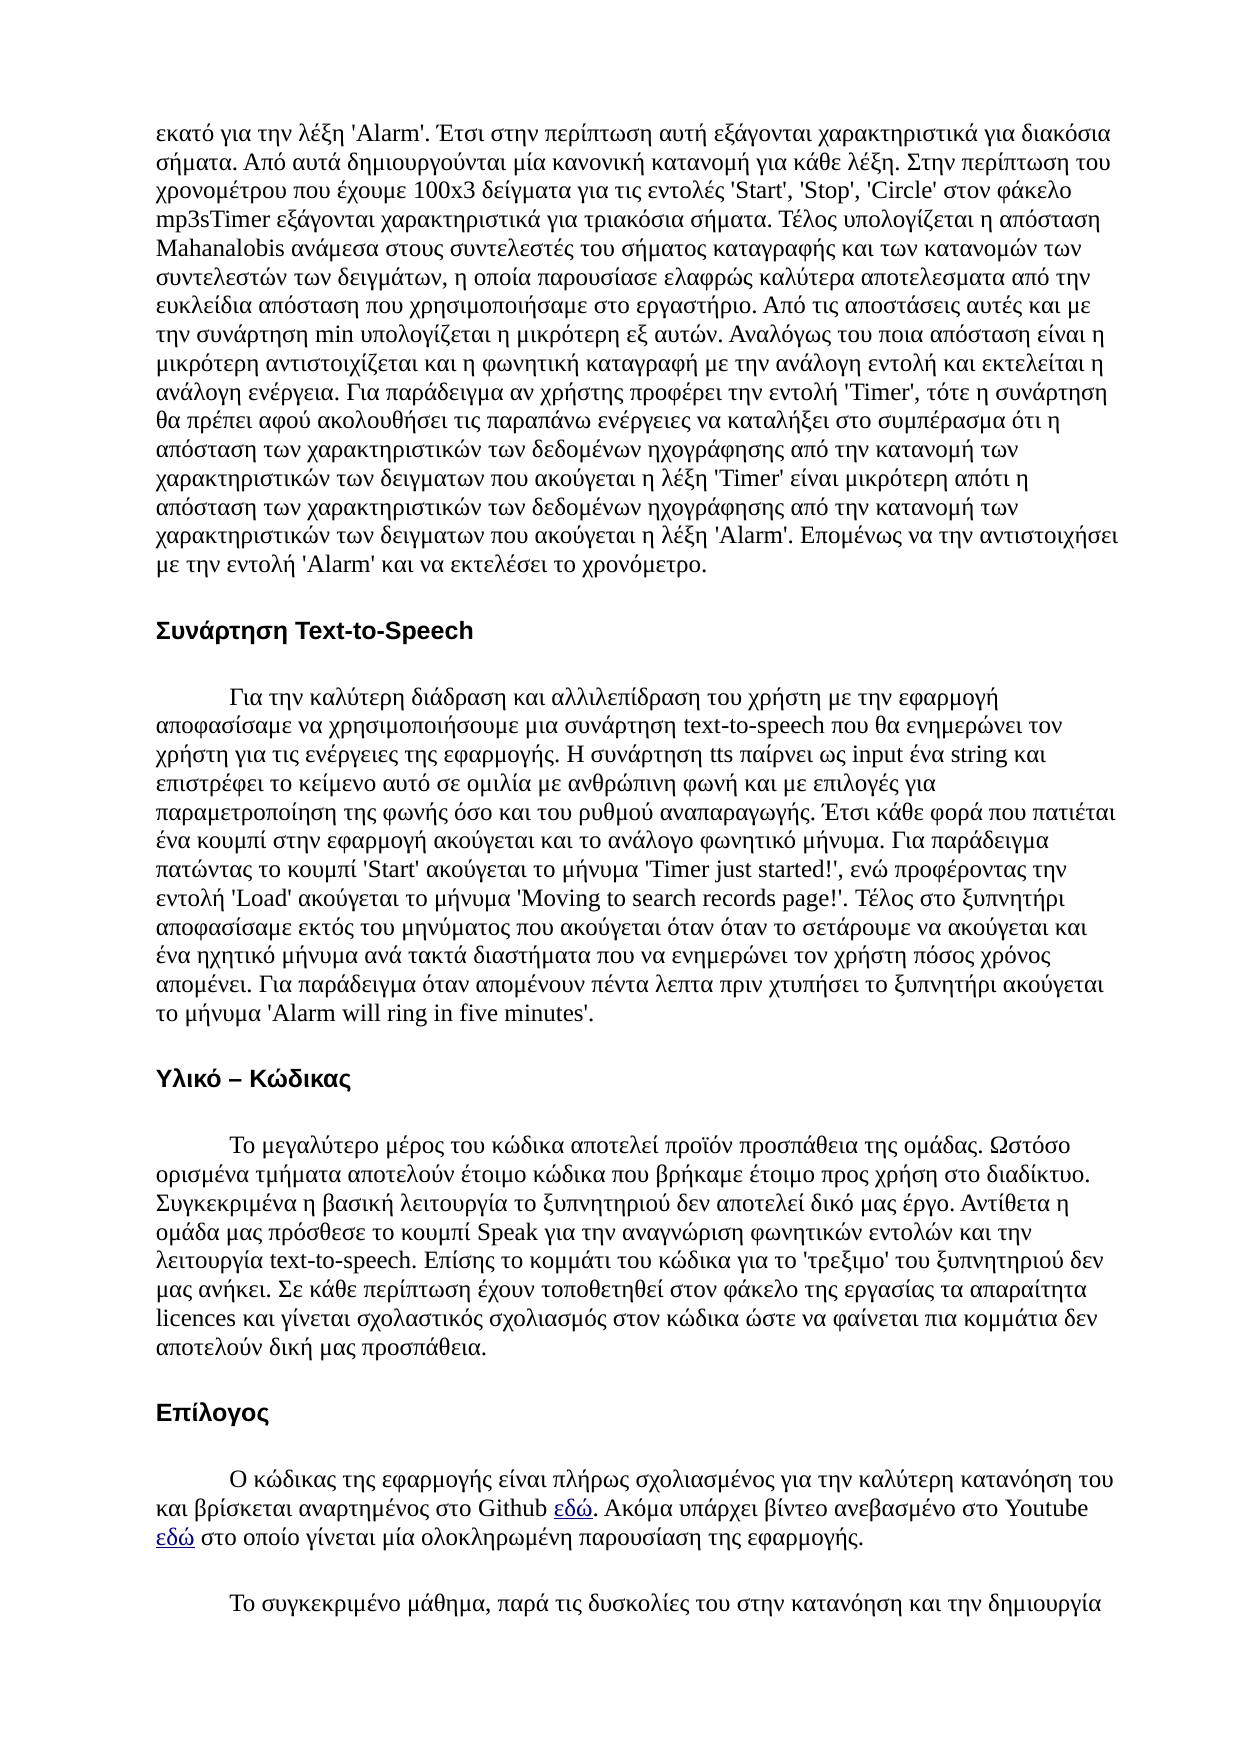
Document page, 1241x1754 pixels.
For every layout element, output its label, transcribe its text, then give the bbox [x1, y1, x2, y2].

subtitle εκατό για την λέξη 'Alarm'. Έτσι στην περίπτωση αυτή εξάγονται χαρακτηριστικά για διακόσια σήματα. Από αυτά δημιουργούνται μία κανονική κατανομή για κάθε λέξη. Στην περίπτωση του χρονομέτρου που έχουμε 100x3 δείγματα για τις εντολές 'Start', 'Stop', 'Circle' στον φάκελο mp3sTimer εξάγονται χαρακτηριστικά για τριακόσια σήματα. Τέλος υπολογίζεται η απόσταση Mahanalobis ανάμεσα στους συντελεστές του σήματος καταγραφής και των κατανομών των συντελεστών των δειγμάτων, η οποία παρουσίασε ελαφρώς καλύτερα αποτελεσματα από την ευκλείδια απόσταση που χρησιμοποιήσαμε στο εργαστήριο. Από τις αποστάσεις αυτές και με την συνάρτηση min υπολογίζεται η μικρότερη εξ αυτών. Αναλόγως του ποια απόσταση είναι η μικρότερη αντιστοιχίζεται και η φωνητική καταγραφή με την ανάλογη εντολή και εκτελείται η ανάλογη ενέργεια. Για παράδειγμα αν χρήστης προφέρει την εντολή 'Timer', τότε η συνάρτηση θα πρέπει αφού ακολουθήσει τις παραπάνω ενέργειες να καταλήξει στο συμπέρασμα ότι η απόσταση των χαρακτηριστικών των δεδομένων ηχογράφησης από την κατανομή των χαρακτηριστικών των δειγματων που ακούγεται η λέξη 'Timer' είναι μικρότερη απότι η απόσταση των χαρακτηριστικών των δεδομένων ηχογράφησης από την κατανομή των χαρακτηριστικών των δειγματων που ακούγεται η λέξη 'Alarm'. Επομένως να την αντιστοιχήσει με την εντολή 'Alarm' και να εκτελέσει το χρονόμετρο. [156, 118, 1122, 578]
subtitle Το μεγαλύτερο μέρος του κώδικα αποτελεί προϊόν προσπάθεια της ομάδας. Ωστόσο ορισμένα τμήματα αποτελούν έτοιμο κώδικα που βρήκαμε έτοιμο προς χρήση στο διαδίκτυο. Συγκεκριμένα η βασική λειτουργία το ξυπνητηριού δεν αποτελεί δικό μας έργο. Αντίθετα η ομάδα μας πρόσθεσε το κουμπί Speak για την αναγνώριση φωνητικών εντολών και την λειτουργία text-to-speech. Επίσης το κομμάτι του κώδικα για το 'τρεξιμο' του ξυπνητηριού δεν μας ανήκει. Σε κάθε περίπτωση έχουν τοποθετηθεί στον φάκελο της εργασίας τα απαραίτητα licences και γίνεται σχολαστικός σχολιασμός στον κώδικα ώστε να φαίνεται πια κομμάτια δεν αποτελούν δική μας προσπάθεια. [156, 1131, 1122, 1361]
subtitle Υλικό – Κώδικας [156, 1064, 1122, 1093]
subtitle Ο κώδικας της εφαρμογής είναι πλήρως σχολιασμένος για την καλύτερη κατανόηση του και βρίσκεται αναρτημένος στο Github εδώ. Ακόμα υπάρχει βίντεο ανεβασμένο στο Youtube εδώ στο οποίο γίνεται μία ολοκληρωμένη παρουσίαση της εφαρμογής. [156, 1464, 1122, 1551]
subtitle Συνάρτηση Text-to-Speech [156, 616, 1122, 644]
subtitle Επίλογος [156, 1398, 1122, 1427]
subtitle Το συγκεκριμένο μάθημα, παρά τις δυσκολίες του στην κατανόηση και την δημιουργία [156, 1588, 1122, 1617]
subtitle Για την καλύτερη διάδραση και αλλιλεπίδραση του χρήστη με την εφαρμογή αποφασίσαμε να χρησιμοποιήσουμε μια συνάρτηση text-to-speech που θα ενημερώνει τον χρήστη για τις ενέργειες της εφαρμογής. Η συνάρτηση tts παίρνει ως input ένα string και επιστρέφει το κείμενο αυτό σε ομιλία με ανθρώπινη φωνή και με επιλογές για παραμετροποίηση της φωνής όσο και του ρυθμού αναπαραγωγής. Έτσι κάθε φορά που πατιέται ένα κουμπί στην εφαρμογή ακούγεται και το ανάλογο φωνητικό μήνυμα. Για παράδειγμα πατώντας το κουμπί 'Start' ακούγεται το μήνυμα 'Timer just started!', ενώ προφέροντας την εντολή 'Load' ακούγεται το μήνυμα 'Moving to search records page!'. Τέλος στο ξυπνητήρι αποφασίσαμε εκτός του μηνύματος που ακούγεται όταν όταν το σετάρουμε να ακούγεται και ένα ηχητικό μήνυμα ανά τακτά διαστήματα που να ενημερώνει τον χρήστη πόσος χρόνος απομένει. Για παράδειγμα όταν απομένουν πέντα λεπτα πριν χτυπήσει το ξυπνητήρι ακούγεται το μήνυμα 'Alarm will ring in five minutes'. [156, 682, 1122, 1027]
